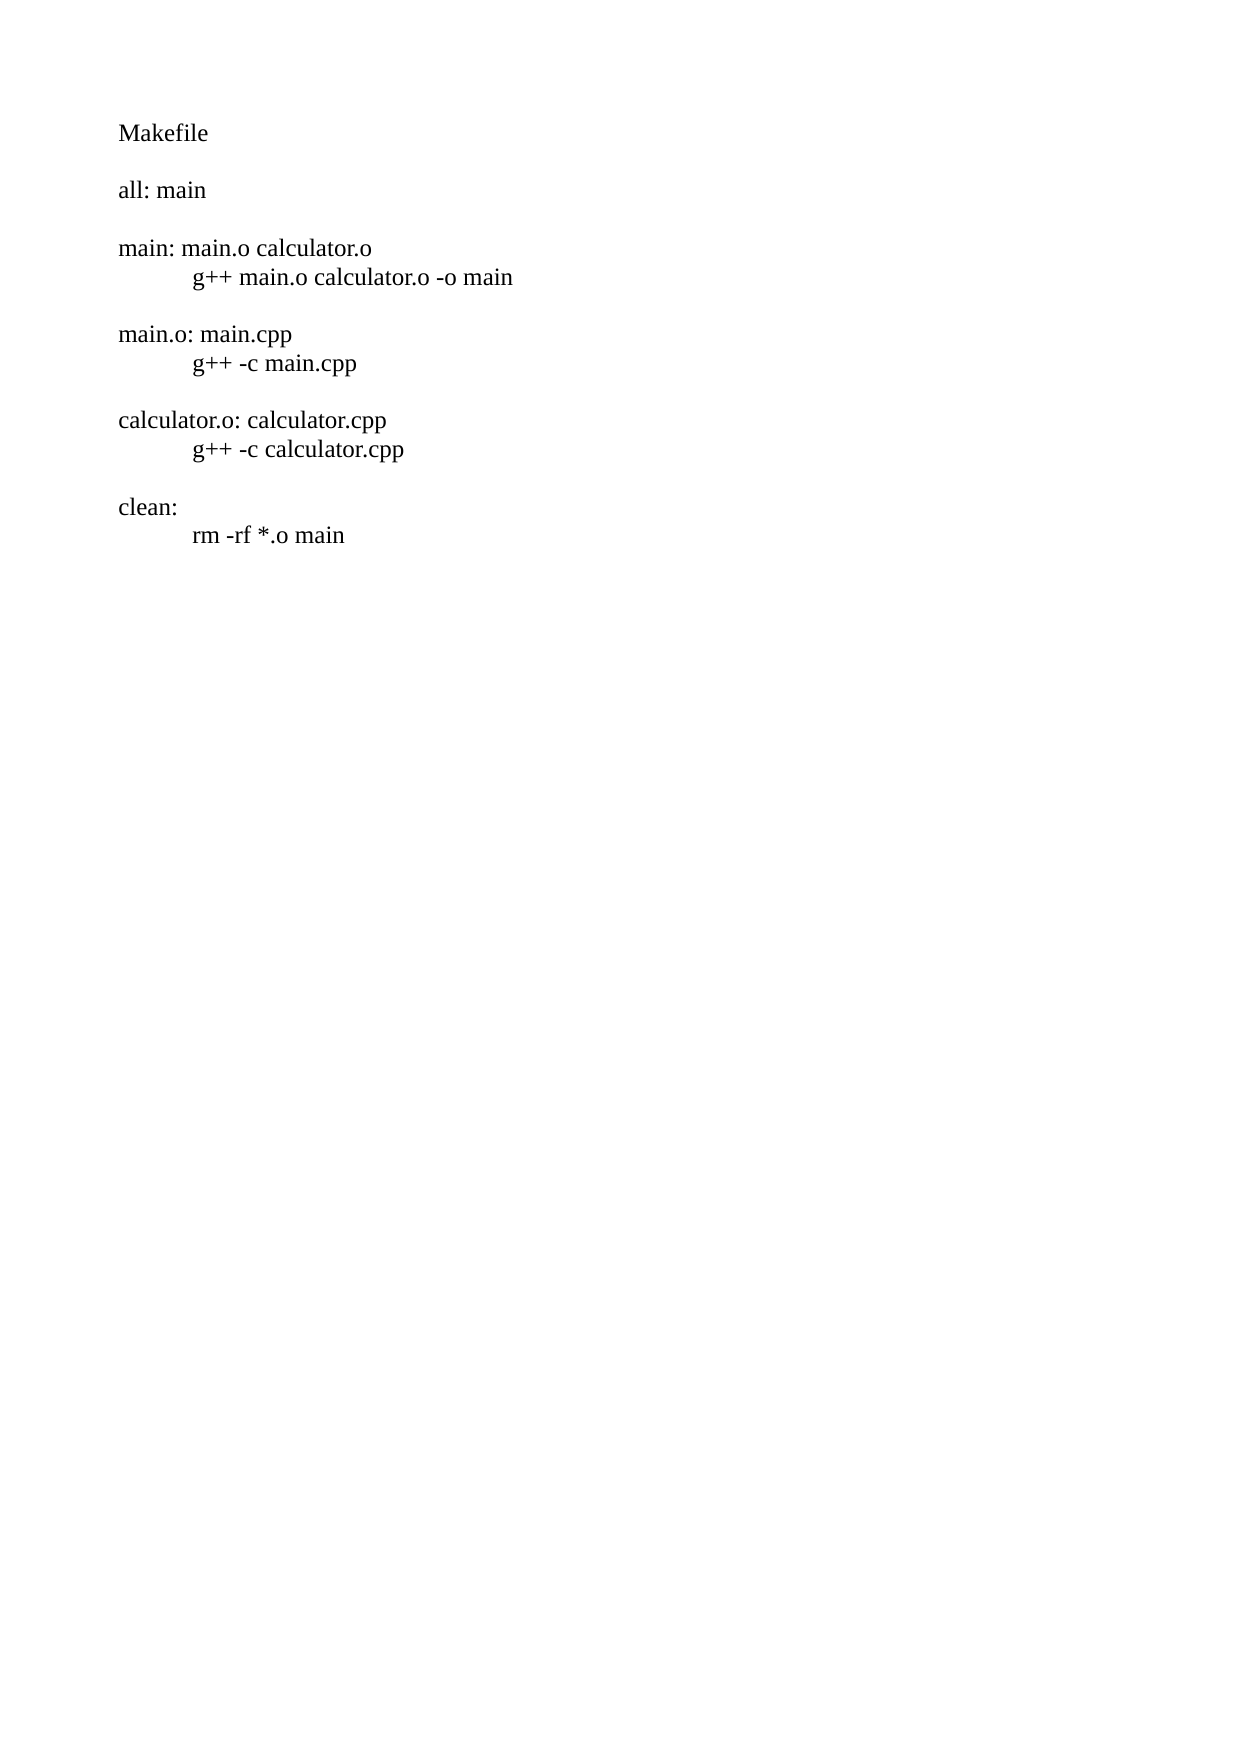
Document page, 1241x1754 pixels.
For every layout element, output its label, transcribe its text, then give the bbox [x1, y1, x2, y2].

text clean: [118, 492, 1122, 521]
text g++ -c calculator.cpp [118, 434, 1122, 463]
text Makefile [118, 118, 1122, 147]
text g++ main.o calculator.o -o main [118, 262, 1122, 291]
text all: main [118, 176, 1122, 204]
text calculator.o: calculator.cpp [118, 406, 1122, 434]
text main: main.o calculator.o [118, 233, 1122, 262]
text g++ -c main.cpp [118, 348, 1122, 377]
text rm -rf *.o main [118, 521, 1122, 549]
text main.o: main.cpp [118, 319, 1122, 348]
